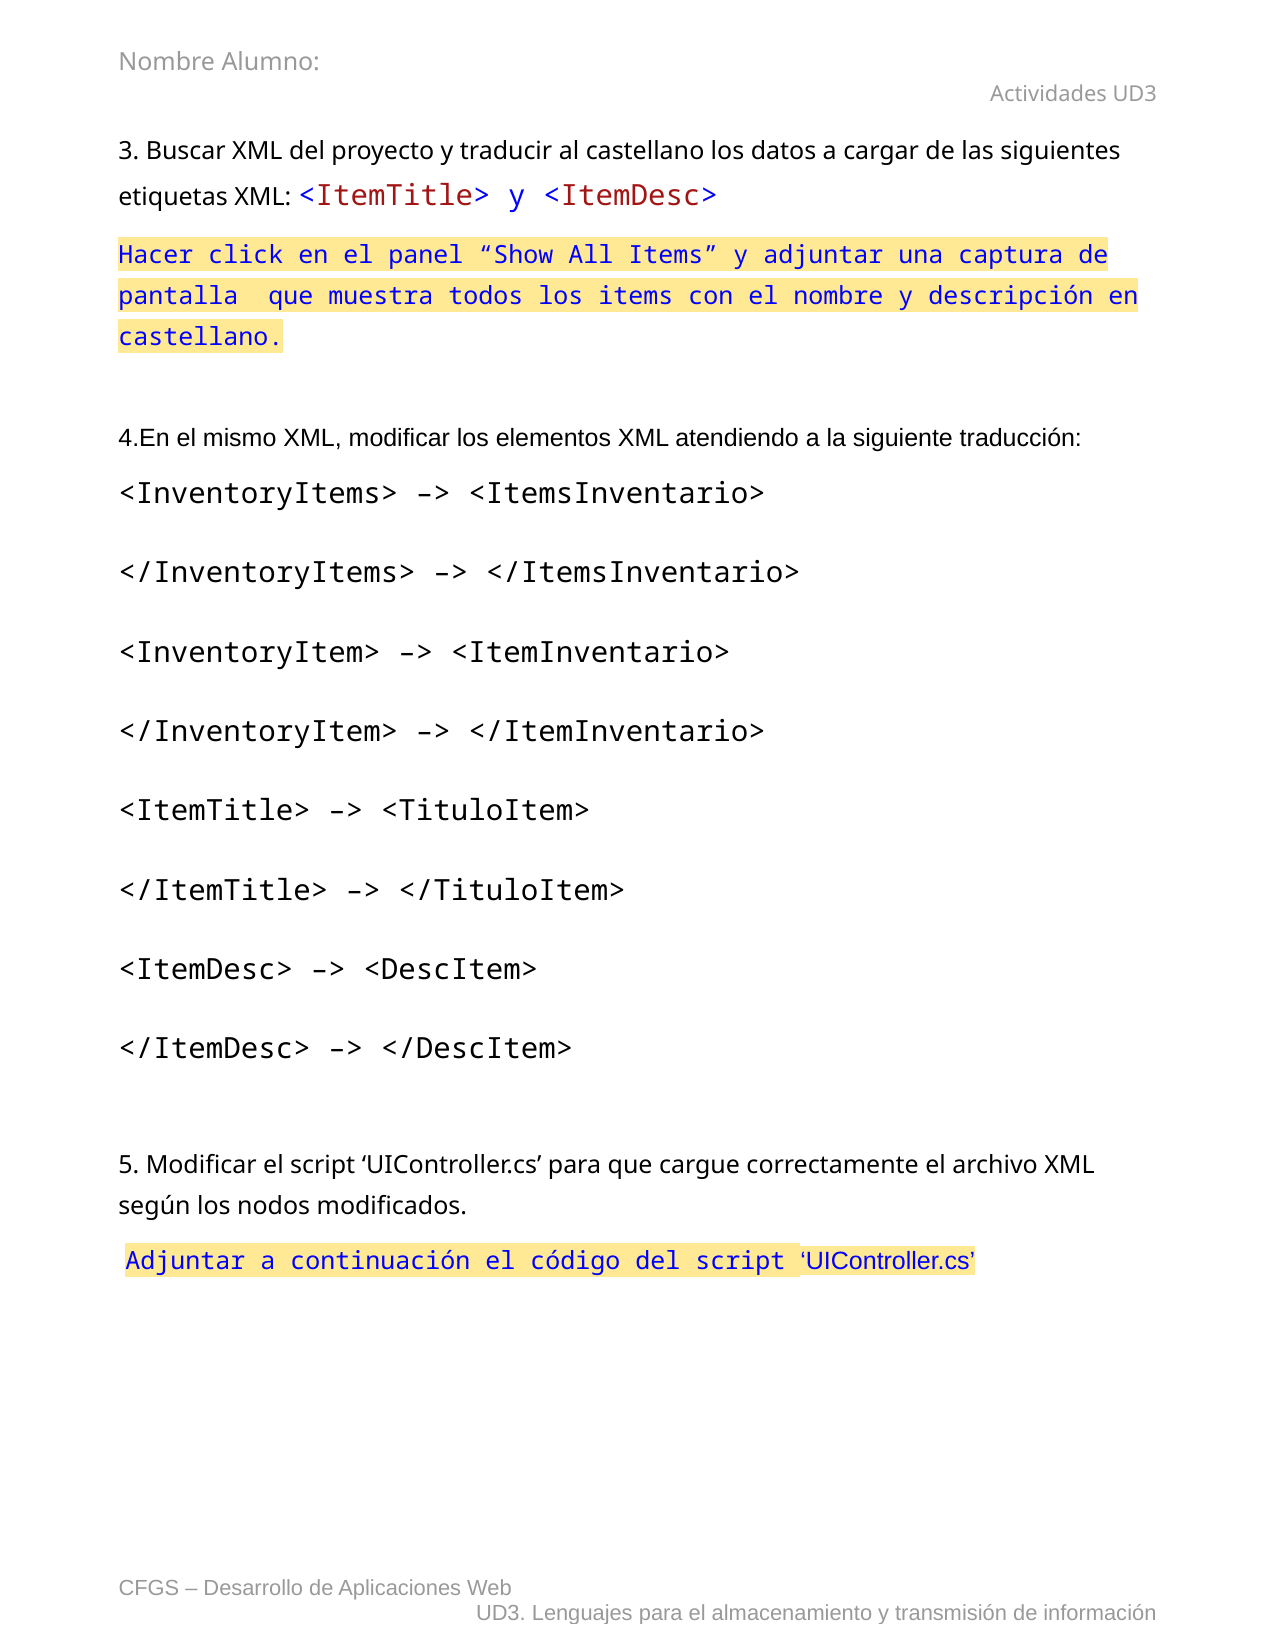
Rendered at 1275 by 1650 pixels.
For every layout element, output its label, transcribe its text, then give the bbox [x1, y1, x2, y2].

text 3. Buscar XML del proyecto y traducir al castellano los datos a cargar de las siguientes etiquetas XML: <ItemTitle> y <ItemDesc> [118, 133, 1157, 214]
text <InventoryItem> –> <ItemInventario> [118, 631, 1157, 671]
text 4.En el mismo XML, modificar los elementos XML atendiendo a la siguiente traducción: [118, 423, 1157, 452]
text <ItemTitle> –> <TituloItem> [118, 789, 1157, 829]
text 5. Modificar el script ‘UIController.cs’ para que cargue correctamente el archivo XML según los nodos modificados. [118, 1147, 1157, 1222]
text </ItemTitle> –> </TituloItem> [118, 869, 1157, 909]
text Hacer click en el panel “Show All Items” y adjuntar una captura de pantalla que muestra todos los items con el nombre y descripción en castellano. [118, 237, 1157, 353]
text Adjuntar a continuación el código del script ‘UIController.cs’ [118, 1243, 1157, 1277]
text </InventoryItems> –> </ItemsInventario> [118, 551, 1157, 591]
text <ItemDesc> –> <DescItem> [118, 948, 1157, 988]
text </InventoryItem> –> </ItemInventario> [118, 710, 1157, 750]
text </ItemDesc> –> </DescItem> [118, 1028, 1157, 1067]
text <InventoryItems> –> <ItemsInventario> [118, 472, 1157, 512]
